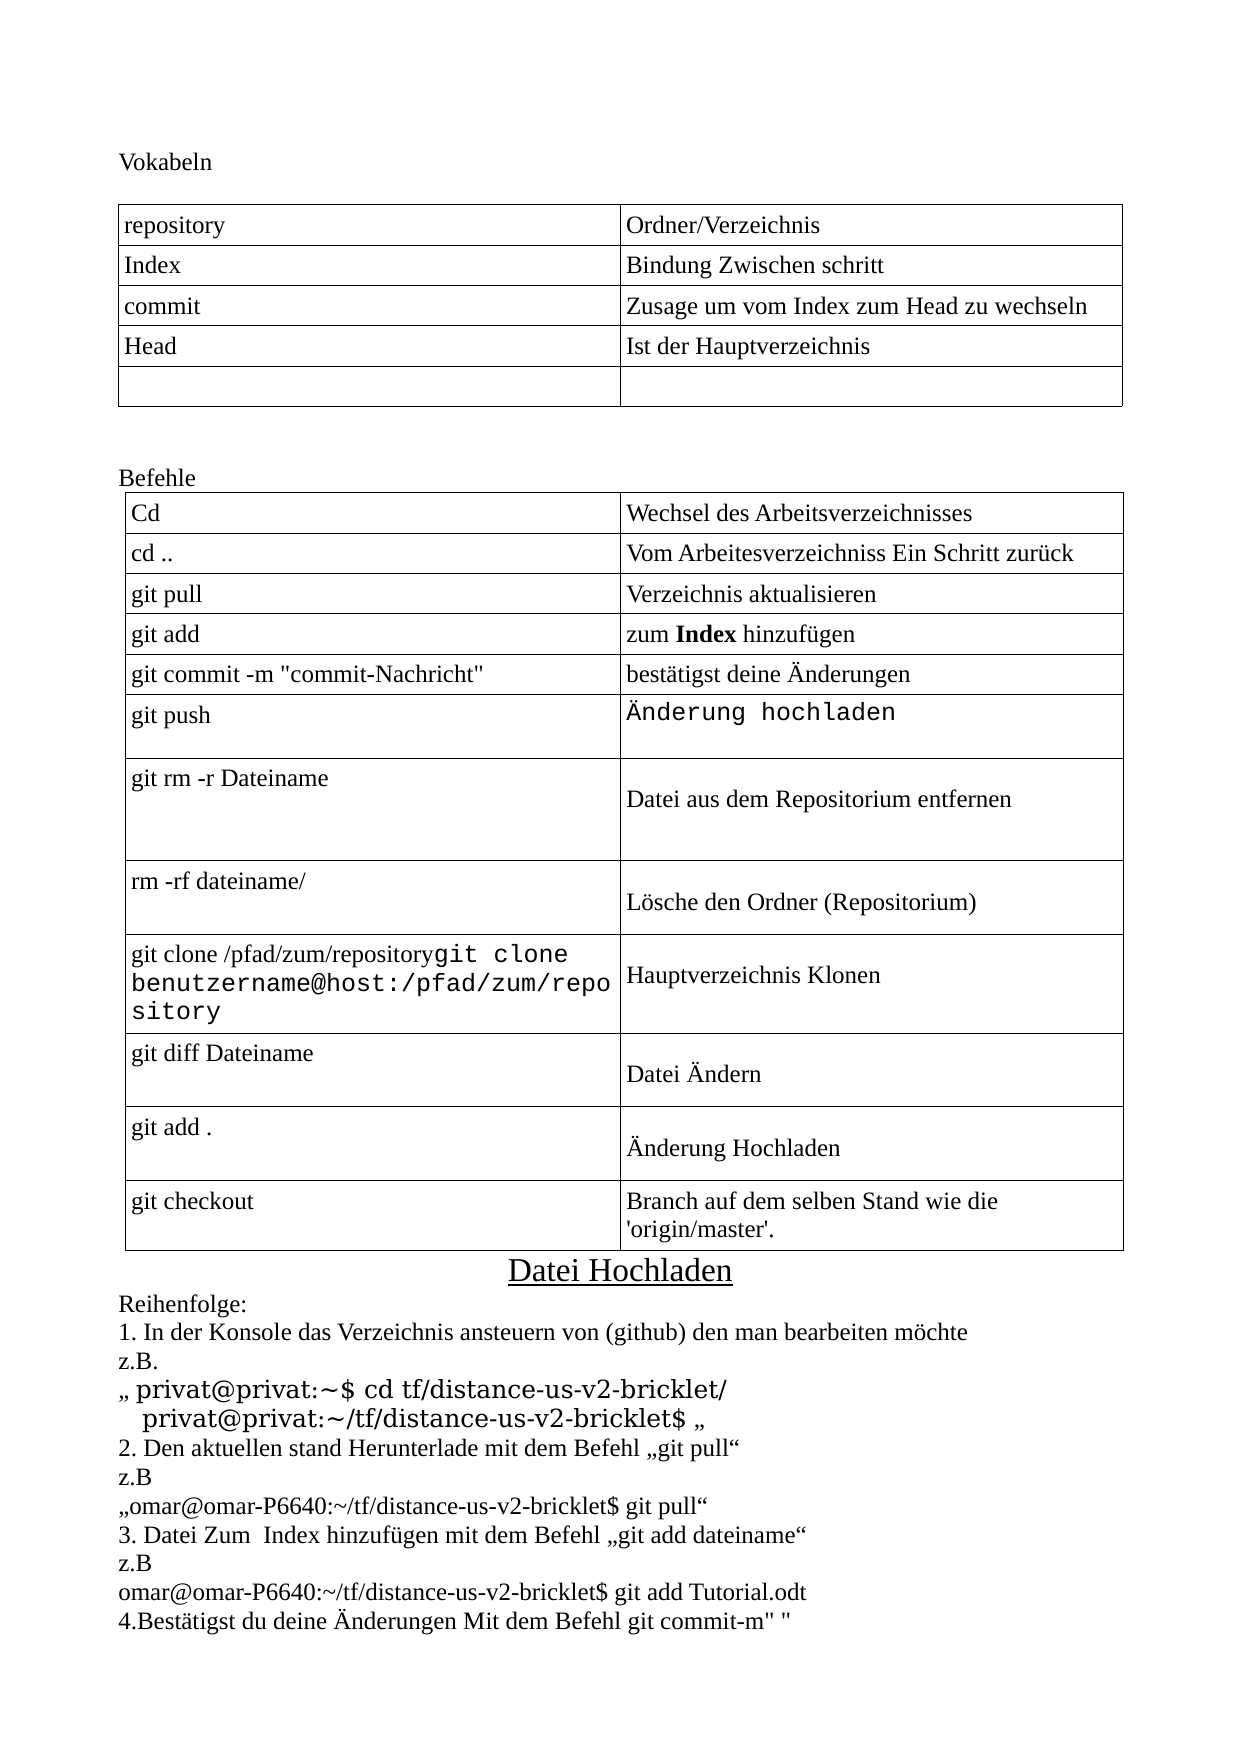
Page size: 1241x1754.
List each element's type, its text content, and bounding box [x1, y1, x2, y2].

table_cell git add . [126, 1107, 620, 1180]
text Reihenfolge: [118, 1289, 1122, 1317]
table_cell Zusage um vom Index zum Head zu wechseln [621, 286, 1122, 325]
table_cell Hauptverzeichnis Klonen [621, 935, 1123, 1033]
table_cell git checkout [126, 1181, 620, 1250]
table_header Cd [126, 493, 620, 533]
table_cell Änderung Hochladen [621, 1107, 1123, 1180]
text 2. Den aktuellen stand Herunterlade mit dem Befehl „git pull“ [118, 1433, 1122, 1462]
table_cell git rm -r Dateiname [126, 759, 620, 860]
table_cell Index [119, 246, 620, 285]
table_cell git commit -m "commit-Nachricht" [126, 655, 620, 694]
table_header Ordner/Verzeichnis [621, 205, 1122, 245]
table_cell [621, 367, 1122, 406]
text „omar@omar-P6640:~/tf/distance-us-v2-bricklet$ git pull“ [118, 1491, 1122, 1520]
table_cell Head [119, 326, 620, 366]
table_cell git add [126, 614, 620, 653]
text z.B [118, 1548, 1122, 1577]
text 1. In der Konsole das Verzeichnis ansteuern von (github) den man bearbeiten möchte [118, 1317, 1122, 1346]
table_cell [119, 367, 620, 406]
table_cell Datei Ändern [621, 1034, 1123, 1106]
text „ privat@privat:~$ cd tf/distance-us-v2-bricklet/ [118, 1375, 1122, 1404]
table_header Wechsel des Arbeitsverzeichnisses [621, 493, 1123, 533]
table_cell git diff Dateiname [126, 1034, 620, 1106]
table_cell Lösche den Ordner (Repositorium) [621, 861, 1123, 934]
text 3. Datei Zum Index hinzufügen mit dem Befehl „git add dateiname“ [118, 1520, 1122, 1548]
table_cell Branch auf dem selben Stand wie die 'origin/master'. [621, 1181, 1123, 1250]
table_cell Datei aus dem Repositorium entfernen [621, 759, 1123, 860]
text z.B [118, 1462, 1122, 1491]
table_cell Änderung hochladen [621, 695, 1123, 758]
table_cell Vom Arbeitesverzeichniss Ein Schritt zurück [621, 534, 1123, 573]
text Befehle [118, 463, 1122, 492]
table_cell Verzeichnis aktualisieren [621, 574, 1123, 613]
table_cell cd .. [126, 534, 620, 573]
text privat@privat:~/tf/distance-us-v2-bricklet$ „ [118, 1404, 1122, 1433]
table_header repository [119, 205, 620, 245]
table_cell rm -rf dateiname/ [126, 861, 620, 934]
text 4.Bestätigst du deine Änderungen Mit dem Befehl git commit-m" " [118, 1606, 1122, 1635]
table_cell Bindung Zwischen schritt [621, 246, 1122, 285]
table_cell git pull [126, 574, 620, 613]
table_cell git clone /pfad/zum/repositorygit clone benutzername@host:/pfad/zum/repository [126, 935, 620, 1033]
text z.B. [118, 1346, 1122, 1375]
text Vokabeln [118, 147, 1122, 176]
text omar@omar-P6640:~/tf/distance-us-v2-bricklet$ git add Tutorial.odt [118, 1577, 1122, 1606]
table_cell git push [126, 695, 620, 758]
table_cell Ist der Hauptverzeichnis [621, 326, 1122, 366]
table_cell zum Index hinzufügen [621, 614, 1123, 653]
table_cell commit [119, 286, 620, 325]
table_cell bestätigst deine Änderungen [621, 655, 1123, 694]
text Datei Hochladen [118, 1250, 1122, 1289]
